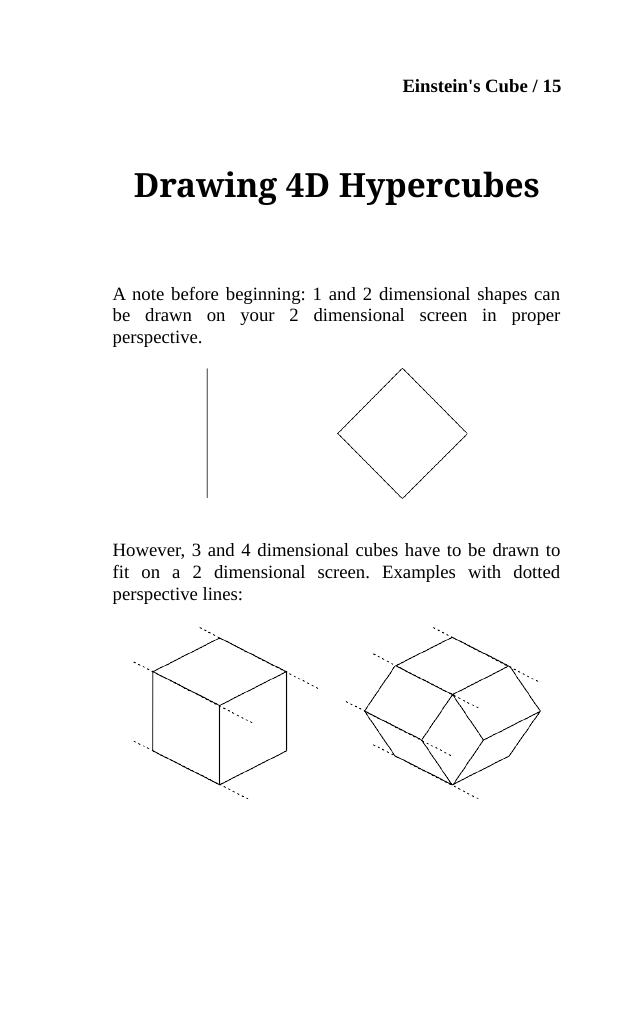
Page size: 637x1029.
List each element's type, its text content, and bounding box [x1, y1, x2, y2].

picture [132, 626, 541, 799]
text A note before beginning: 1 and 2 dimensional shapes can be drawn on your 2 dimensional screen in proper perspective. [112, 282, 561, 347]
subtitle Drawing 4D Hypercubes [112, 162, 561, 207]
picture [206, 368, 468, 499]
text However, 3 and 4 dimensional cubes have to be drawn to fit on a 2 dimensional screen. Examples with dotted perspective lines: [112, 539, 561, 604]
